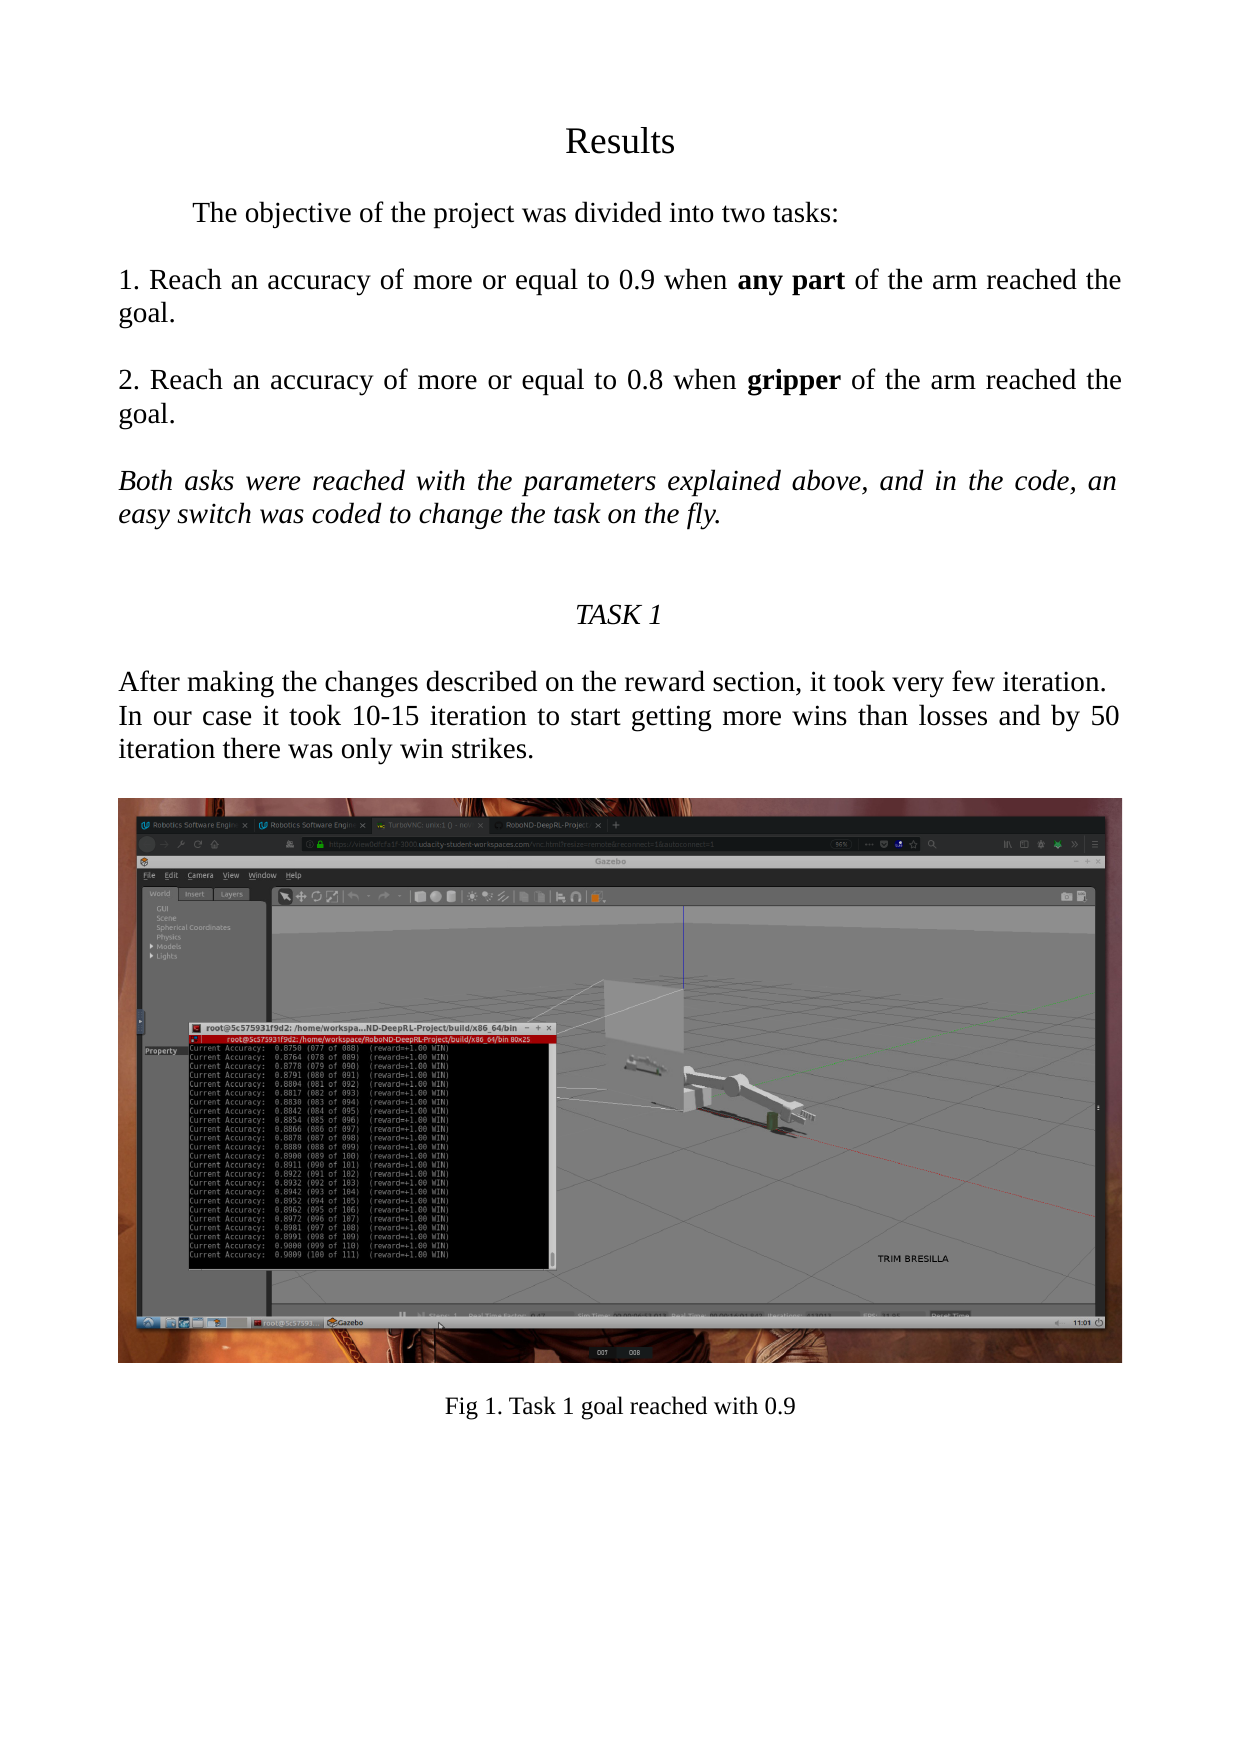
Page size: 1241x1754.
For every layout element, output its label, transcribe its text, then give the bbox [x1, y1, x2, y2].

text Fig 1. Task 1 goal reached with 0.9 [118, 1391, 1122, 1420]
text 1. Reach an accuracy of more or equal to 0.9 when any part of the arm reached the goal. [118, 262, 1122, 329]
text The objective of the project was divided into two tasks: [118, 195, 1122, 228]
text TASK 1 [118, 597, 1122, 631]
text In our case it took 10-15 iteration to start getting more wins than losses and by 50 iteration there was only win strikes. [118, 698, 1122, 765]
text After making the changes described on the reward section, it took very few iteration. [118, 664, 1122, 698]
picture [118, 798, 1123, 1363]
text Results [118, 118, 1122, 161]
text Both asks were reached with the parameters explained above, and in the code, an easy switch was coded to change the task on the fly. [118, 463, 1122, 530]
text 2. Reach an accuracy of more or equal to 0.8 when gripper of the arm reached the goal. [118, 362, 1122, 429]
